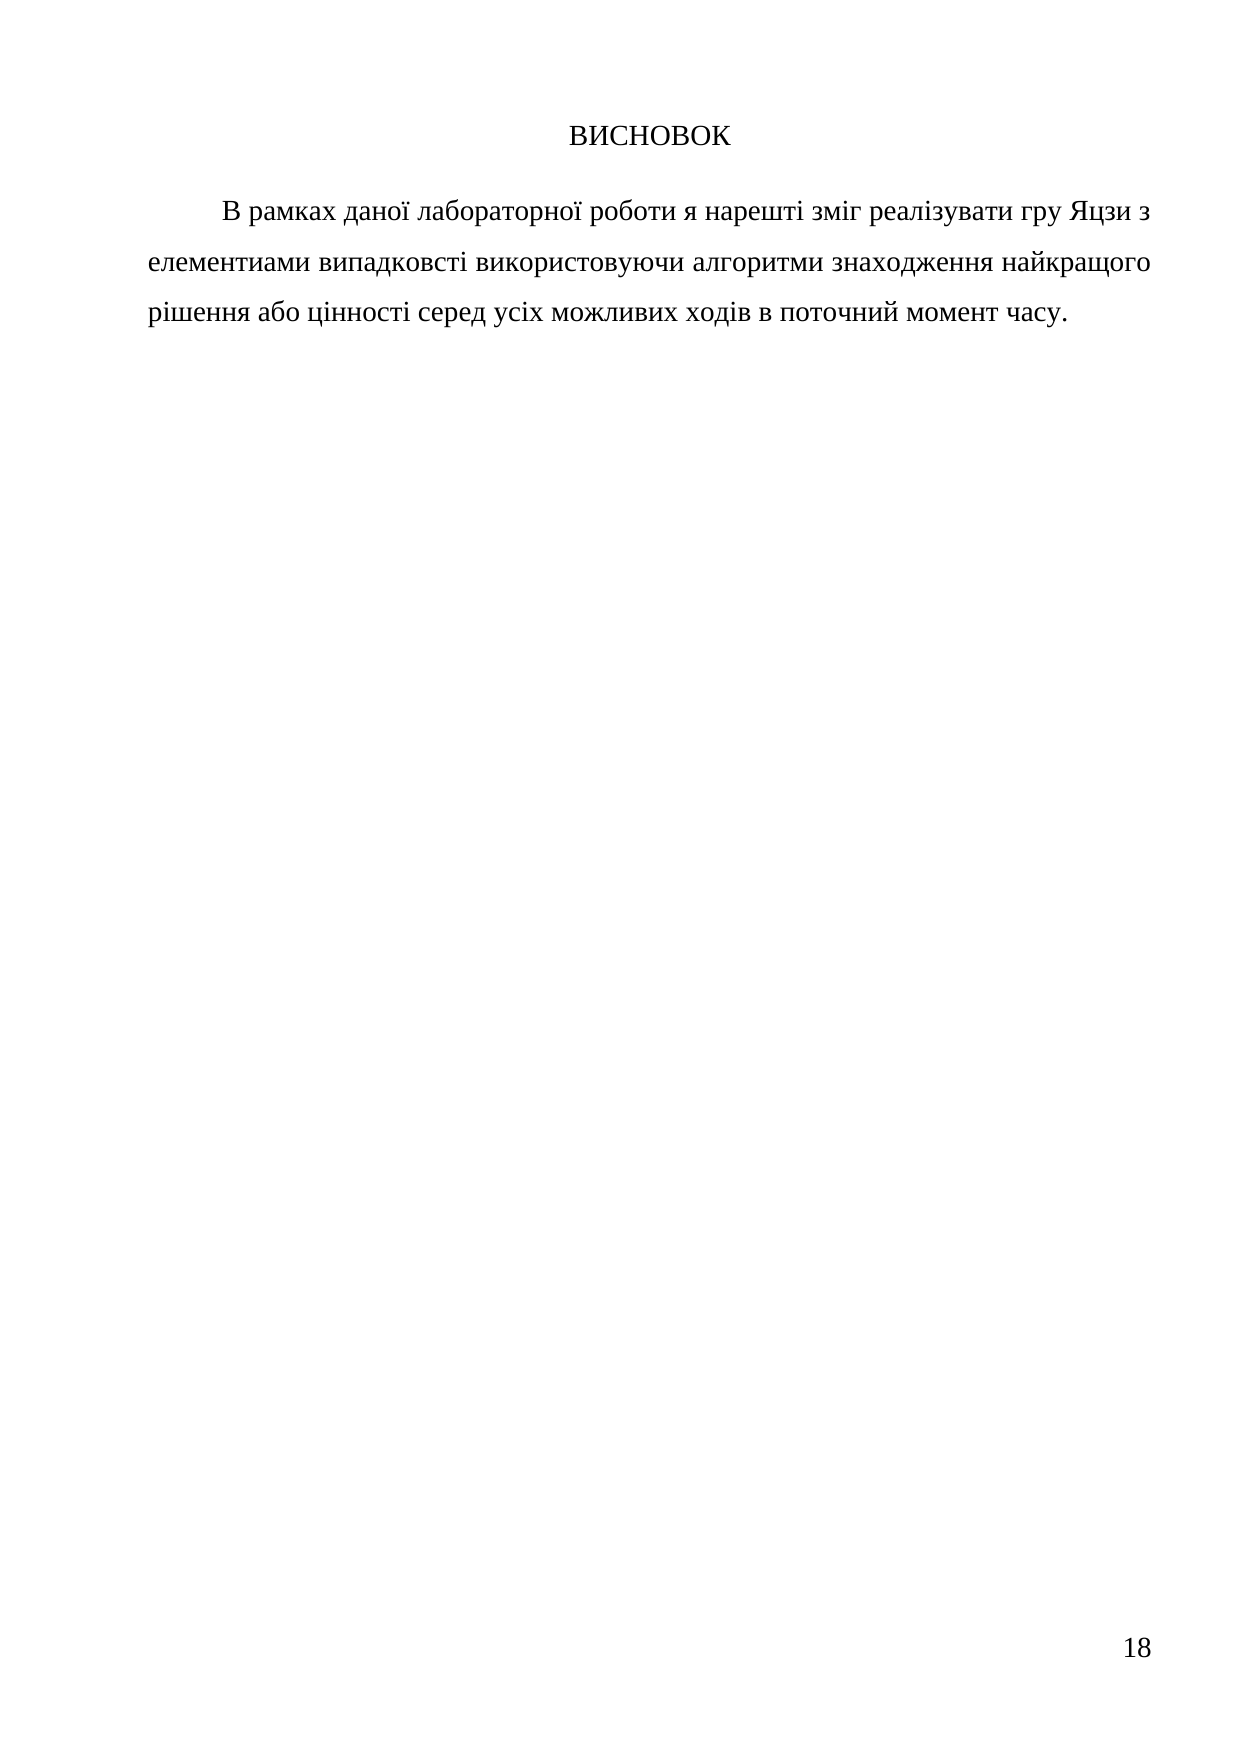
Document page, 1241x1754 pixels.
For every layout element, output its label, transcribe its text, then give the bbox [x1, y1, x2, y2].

text В рамках даної лабораторної роботи я нарешті зміг реалізувати гру Яцзи з елементиами випадковсті використовуючи алгоритми знаходження найкращого рішення або цінності серед усіх можливих ходів в поточний момент часу. [148, 193, 1152, 328]
subtitle Висновок [148, 118, 1152, 152]
